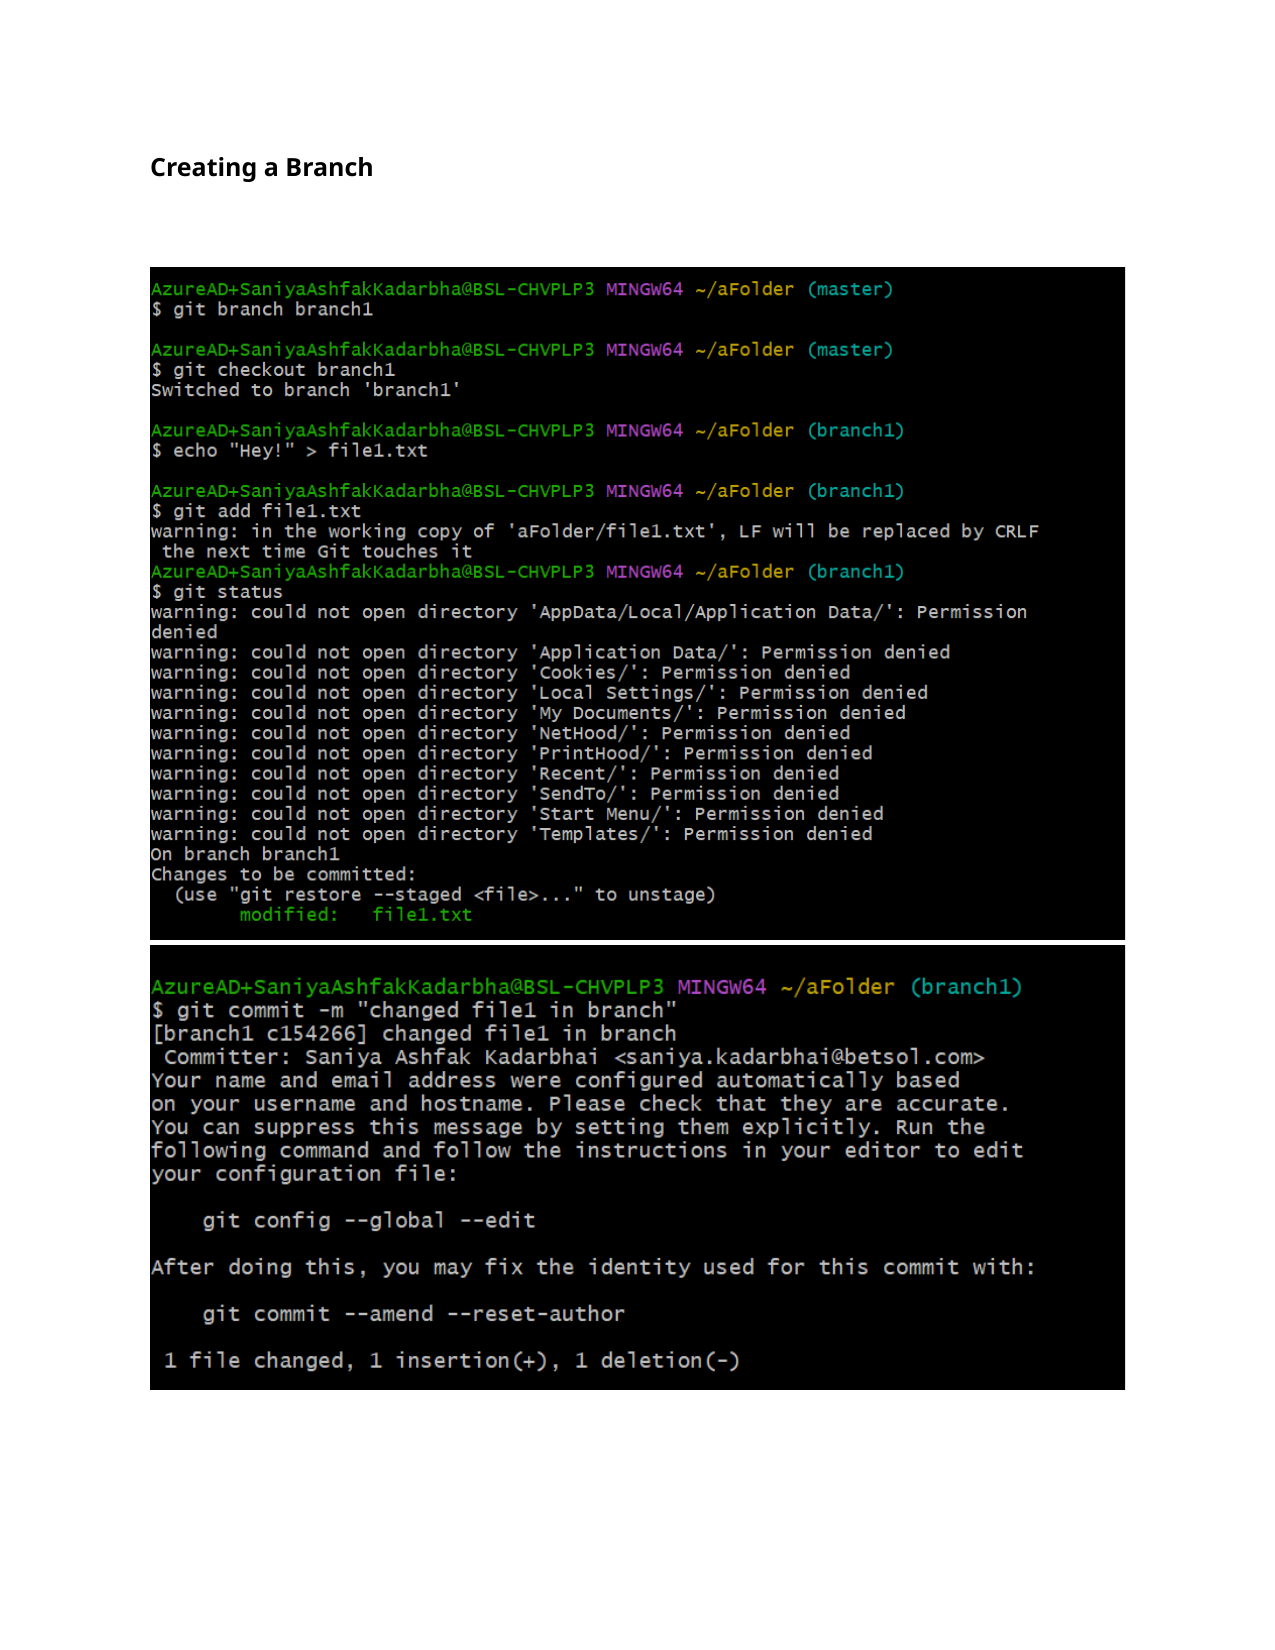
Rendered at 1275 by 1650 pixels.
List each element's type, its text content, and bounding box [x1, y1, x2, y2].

text Creating a Branch [150, 150, 1125, 267]
text [150, 940, 1125, 945]
